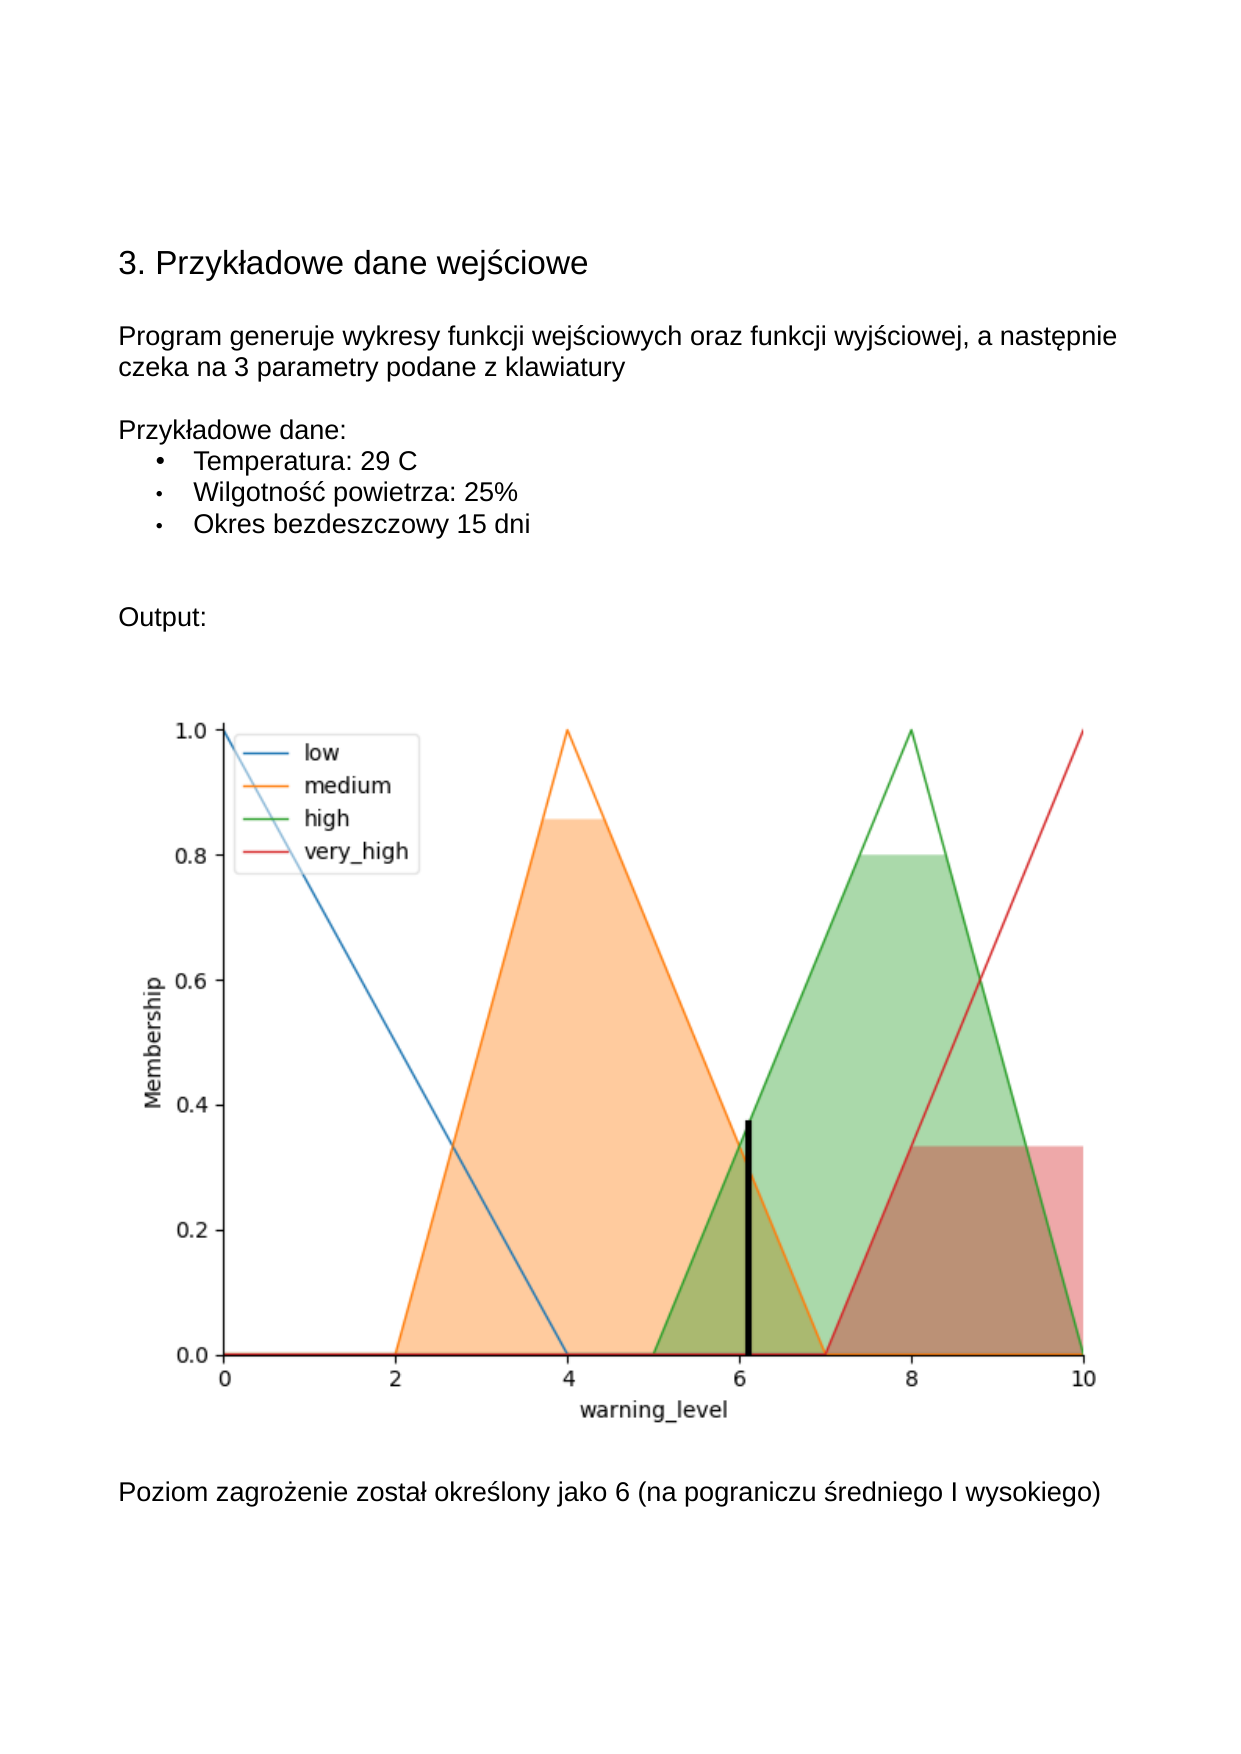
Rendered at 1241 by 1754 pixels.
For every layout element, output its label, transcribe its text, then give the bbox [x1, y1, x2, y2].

list Wilgotność powietrza: 25% [156, 476, 1122, 508]
text Poziom zagrożenie został określony jako 6 (na pograniczu średniego I wysokiego) [118, 1476, 1122, 1508]
text Output: [118, 601, 1122, 633]
text Przykładowe dane: [118, 414, 1122, 445]
picture [120, 695, 1121, 1446]
list Okres bezdeszczowy 15 dni [156, 508, 1122, 539]
text Program generuje wykresy funkcji wejściowych oraz funkcji wyjściowej, a następnie czeka na 3 parametry podane z klawiatury [118, 320, 1122, 382]
list Temperatura: 29 C [156, 445, 1122, 476]
text 3. Przykładowe dane wejściowe [118, 243, 1122, 282]
